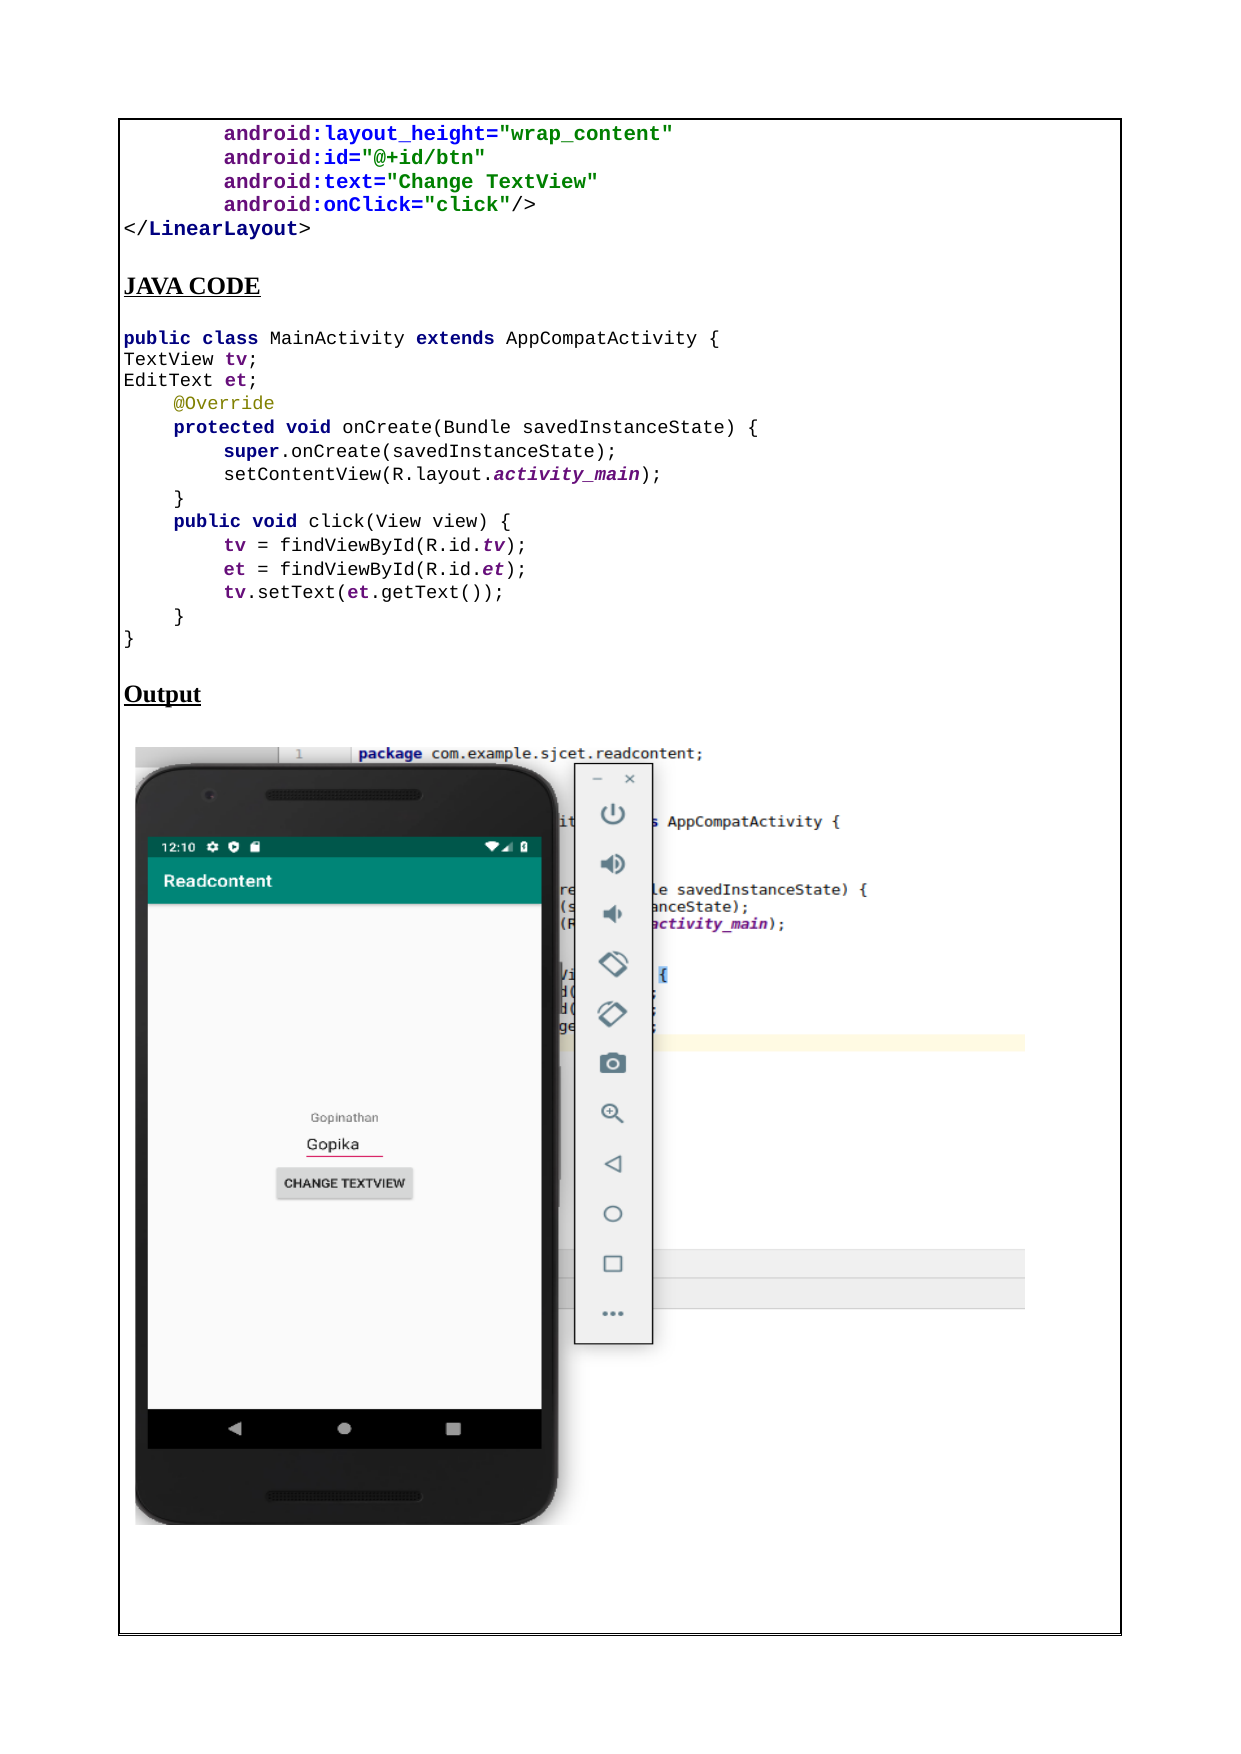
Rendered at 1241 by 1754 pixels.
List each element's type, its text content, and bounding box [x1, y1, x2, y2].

picture [135, 747, 1025, 1525]
text android:layout_height="wrap_content" [123, 123, 1117, 147]
text EditText et; [123, 371, 1117, 392]
text super.onCreate(savedInstanceState); [123, 439, 1117, 463]
text setContentView(R.layout.activity_main); [123, 463, 1117, 487]
text tv = findViewById(R.id.tv); [123, 534, 1117, 558]
text } [123, 487, 1117, 511]
text android:text="Change TextView" [123, 171, 1117, 194]
text et = findViewById(R.id.et); [123, 558, 1117, 581]
text } [123, 605, 1117, 629]
text public class MainActivity extends AppCompatActivity { [123, 328, 1117, 350]
text } [123, 629, 1117, 650]
text </LinearLayout> [123, 218, 1117, 242]
text public void click(View view) { [123, 511, 1117, 534]
text @Override [123, 392, 1117, 416]
text TextView tv; [123, 350, 1117, 371]
text tv.setText(et.getText()); [123, 581, 1117, 605]
text Output [123, 679, 1117, 708]
text JAVA CODE [123, 271, 1117, 300]
text android:id="@+id/btn" [123, 147, 1117, 171]
text protected void onCreate(Bundle savedInstanceState) { [123, 416, 1117, 439]
text android:onClick="click"/> [123, 194, 1117, 218]
